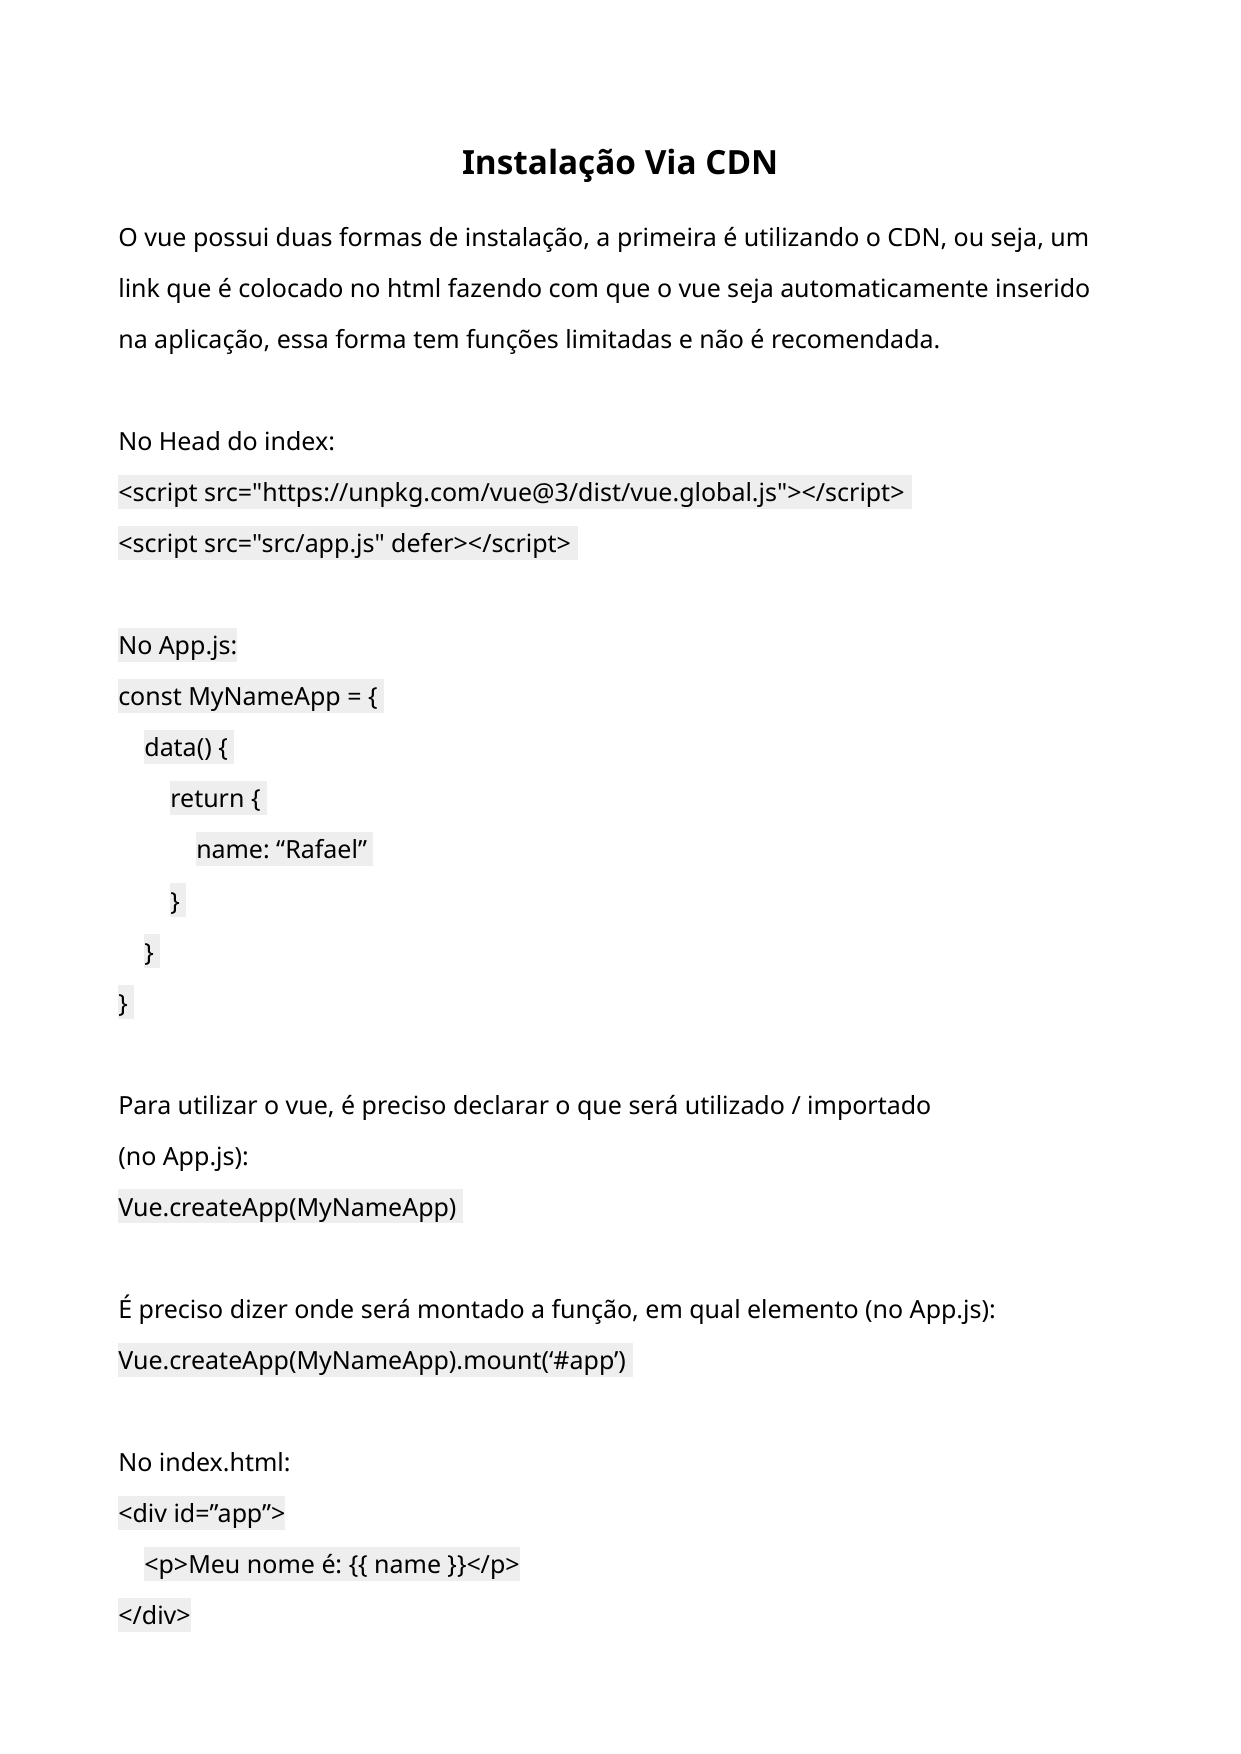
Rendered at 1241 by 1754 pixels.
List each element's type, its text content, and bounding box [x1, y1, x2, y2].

text } [118, 883, 1122, 917]
text No index.html: [118, 1444, 1122, 1479]
subtitle Instalação Via CDN [118, 139, 1122, 184]
text O vue possui duas formas de instalação, a primeira é utilizando o CDN, ou seja, um link que é colocado no html fazendo com que o vue seja automaticamente inserido na aplicação, essa forma tem funções limitadas e não é recomendada. [118, 219, 1122, 356]
text Para utilizar o vue, é preciso declarar o que será utilizado / importado [118, 1087, 1122, 1121]
text } [118, 934, 1122, 968]
text No Head do index: [118, 424, 1122, 458]
text <div id=”app”> [118, 1496, 1122, 1530]
text No App.js: [118, 628, 1122, 662]
text Vue.createApp(MyNameApp) [118, 1189, 1122, 1223]
text É preciso dizer onde será montado a função, em qual elemento (no App.js): [118, 1291, 1122, 1326]
text return { [118, 781, 1122, 815]
text <script src="https://unpkg.com/vue@3/dist/vue.global.js"></script> [118, 475, 1122, 509]
text const MyNameApp = { [118, 679, 1122, 713]
text } [118, 985, 1122, 1019]
text name: “Rafael” [118, 832, 1122, 866]
text <script src="src/app.js" defer></script> [118, 526, 1122, 560]
text data() { [118, 730, 1122, 764]
text <p>Meu nome é: {{ name }}</p> [118, 1547, 1122, 1581]
text </div> [118, 1598, 1122, 1632]
text (no App.js): [118, 1138, 1122, 1172]
text Vue.createApp(MyNameApp).mount(‘#app’) [118, 1342, 1122, 1377]
